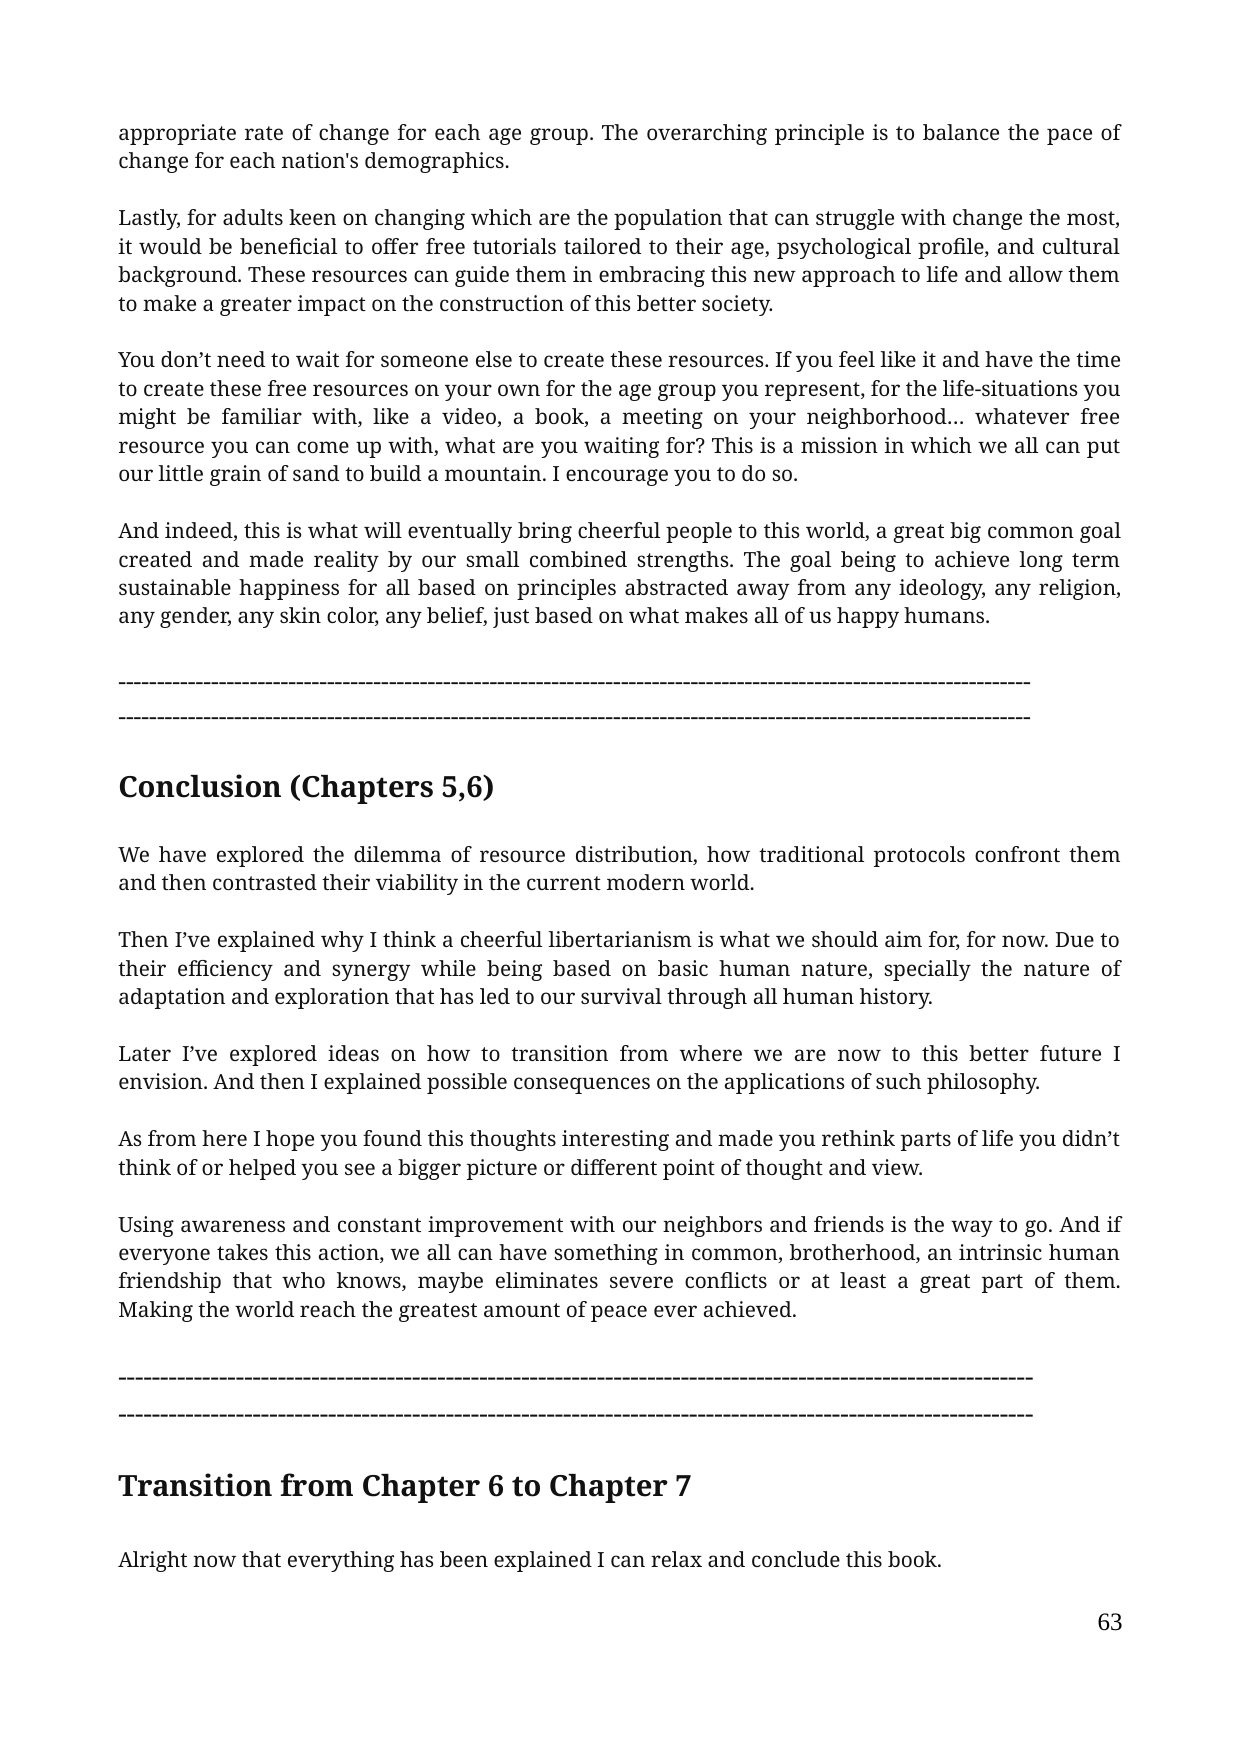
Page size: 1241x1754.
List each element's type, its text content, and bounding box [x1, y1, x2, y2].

text Later I’ve explored ideas on how to transition from where we are now to this better future I envision. And then I explained possible consequences on the applications of such philosophy. [118, 1039, 1122, 1096]
text Then I’ve explained why I think a cheerful libertarianism is what we should aim for, for now. Due to their efficiency and synergy while being based on basic human nature, specially the nature of adaptation and exploration that has led to our survival through all human history. [118, 925, 1122, 1011]
text Using awareness and constant improvement with our neighbors and friends is the way to go. And if everyone takes this action, we all can have something in common, brotherhood, an intrinsic human friendship that who knows, maybe eliminates severe conflicts or at least a great part of them. Making the world reach the greatest amount of peace ever achieved. [118, 1210, 1122, 1323]
text We have explored the dilemma of resource distribution, how traditional protocols confront them and then contrasted their viability in the current modern world. [118, 840, 1122, 897]
text Lastly, for adults keen on changing which are the population that can struggle with change the most, it would be beneficial to offer free tutorials tailored to their age, psychological profile, and cultural background. These resources can guide them in embracing this new approach to life and allow them to make a greater impact on the construction of this better society. [118, 203, 1122, 317]
text As from here I hope you found this thoughts interesting and made you rethink parts of life you didn’t think of or helped you see a bigger picture or different point of thought and view. [118, 1124, 1122, 1181]
text ------------------------------------------------------------------------------------------------------------- [118, 1394, 1122, 1431]
text ---------------------------------------------------------------------------------------------------------------------- [118, 664, 1122, 698]
text Transition from Chapter 6 to Chapter 7 [118, 1465, 1122, 1505]
text appropriate rate of change for each age group. The overarching principle is to balance the pace of change for each nation's demographics. [118, 118, 1122, 175]
text ------------------------------------------------------------------------------------------------------------- [118, 1357, 1122, 1394]
text Conclusion (Chapters 5,6) [118, 766, 1122, 806]
text And indeed, this is what will eventually bring cheerful people to this world, a great big common goal created and made reality by our small combined strengths. The goal being to achieve long term sustainable happiness for all based on principles abstracted away from any ideology, any religion, any gender, any skin color, any belief, just based on what makes all of us happy humans. [118, 516, 1122, 630]
text ---------------------------------------------------------------------------------------------------------------------- [118, 698, 1122, 732]
text Alright now that everything has been explained I can relax and conclude this book. [118, 1545, 1122, 1573]
text You don’t need to wait for someone else to create these resources. If you feel like it and have the time to create these free resources on your own for the age group you represent, for the life-situations you might be familiar with, like a video, a book, a meeting on your neighborhood… whatever free resource you can come up with, what are you waiting for? This is a mission in which we all can put our little grain of sand to build a mountain. I encourage you to do so. [118, 346, 1122, 488]
